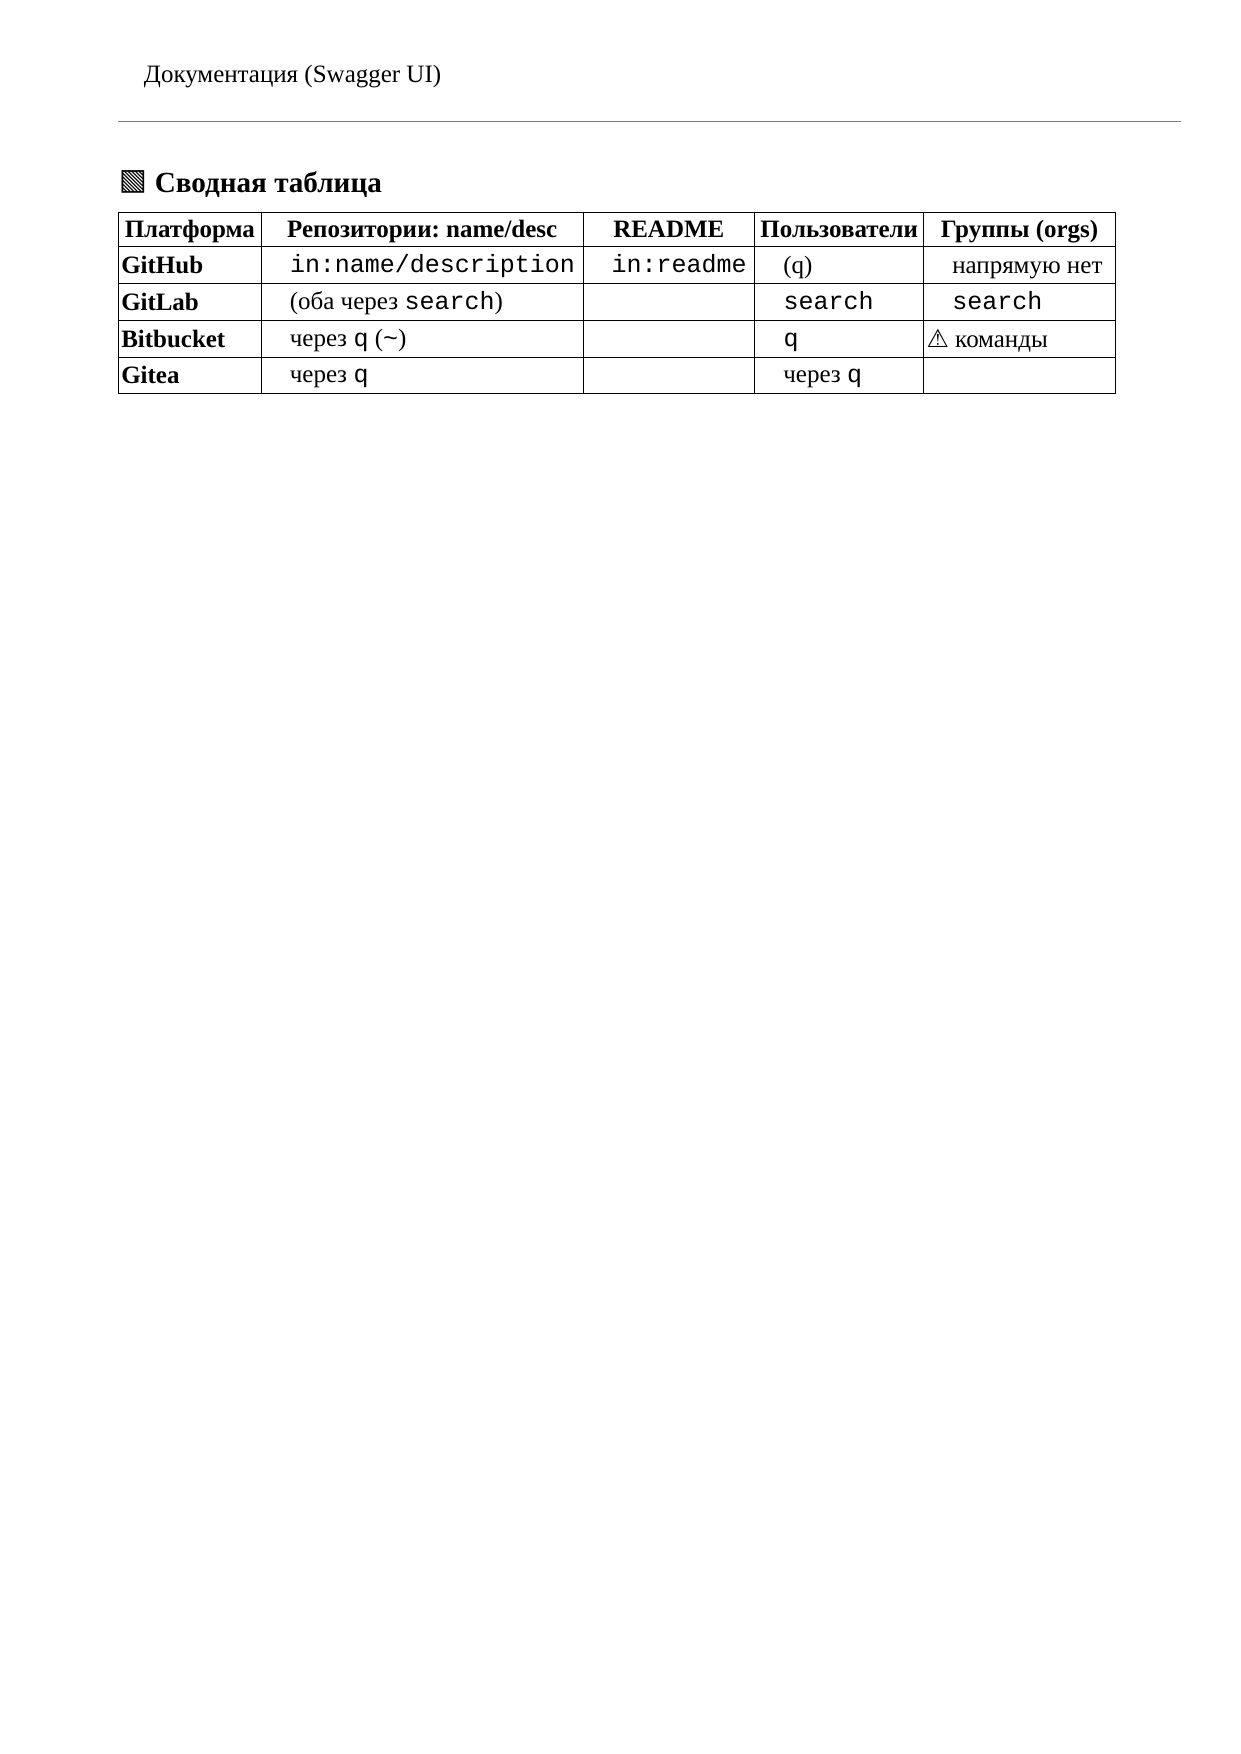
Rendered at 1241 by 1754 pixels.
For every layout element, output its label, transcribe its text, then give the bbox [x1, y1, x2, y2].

table_cell GitLab [119, 284, 261, 320]
table_cell ❌ напрямую нет [924, 247, 1115, 283]
table_cell ✅ (оба через search) [262, 284, 583, 320]
table_cell ✅ in:readme [584, 247, 754, 283]
table_cell ✅ search [755, 284, 923, 320]
table_header Платформа [119, 213, 261, 246]
table_cell ❌ [584, 321, 754, 357]
table_header README [584, 213, 754, 246]
table_cell ❌ [924, 358, 1115, 393]
table_cell ✅ через q [755, 358, 923, 393]
table_cell ✅ in:name/description [262, 247, 583, 283]
table_cell Bitbucket [119, 321, 261, 357]
table_cell ❌ [584, 284, 754, 320]
table_cell ⚠ команды [924, 321, 1115, 357]
table_header Группы (orgs) [924, 213, 1115, 246]
table_header Пользователи [755, 213, 923, 246]
table_cell ✅ q [755, 321, 923, 357]
text 📘 Документация (Swagger UI) [118, 59, 1181, 88]
table_header Репозитории: name/desc [262, 213, 583, 246]
table_cell ✅ через q [262, 358, 583, 393]
table_cell ✅ через q (~) [262, 321, 583, 357]
table_cell ✅ (q) [755, 247, 923, 283]
subtitle 🟩 Сводная таблица [118, 166, 1181, 199]
table_cell ❌ [584, 358, 754, 393]
table_cell GitHub [119, 247, 261, 283]
table_cell Gitea [119, 358, 261, 393]
table_cell ✅ search [924, 284, 1115, 320]
